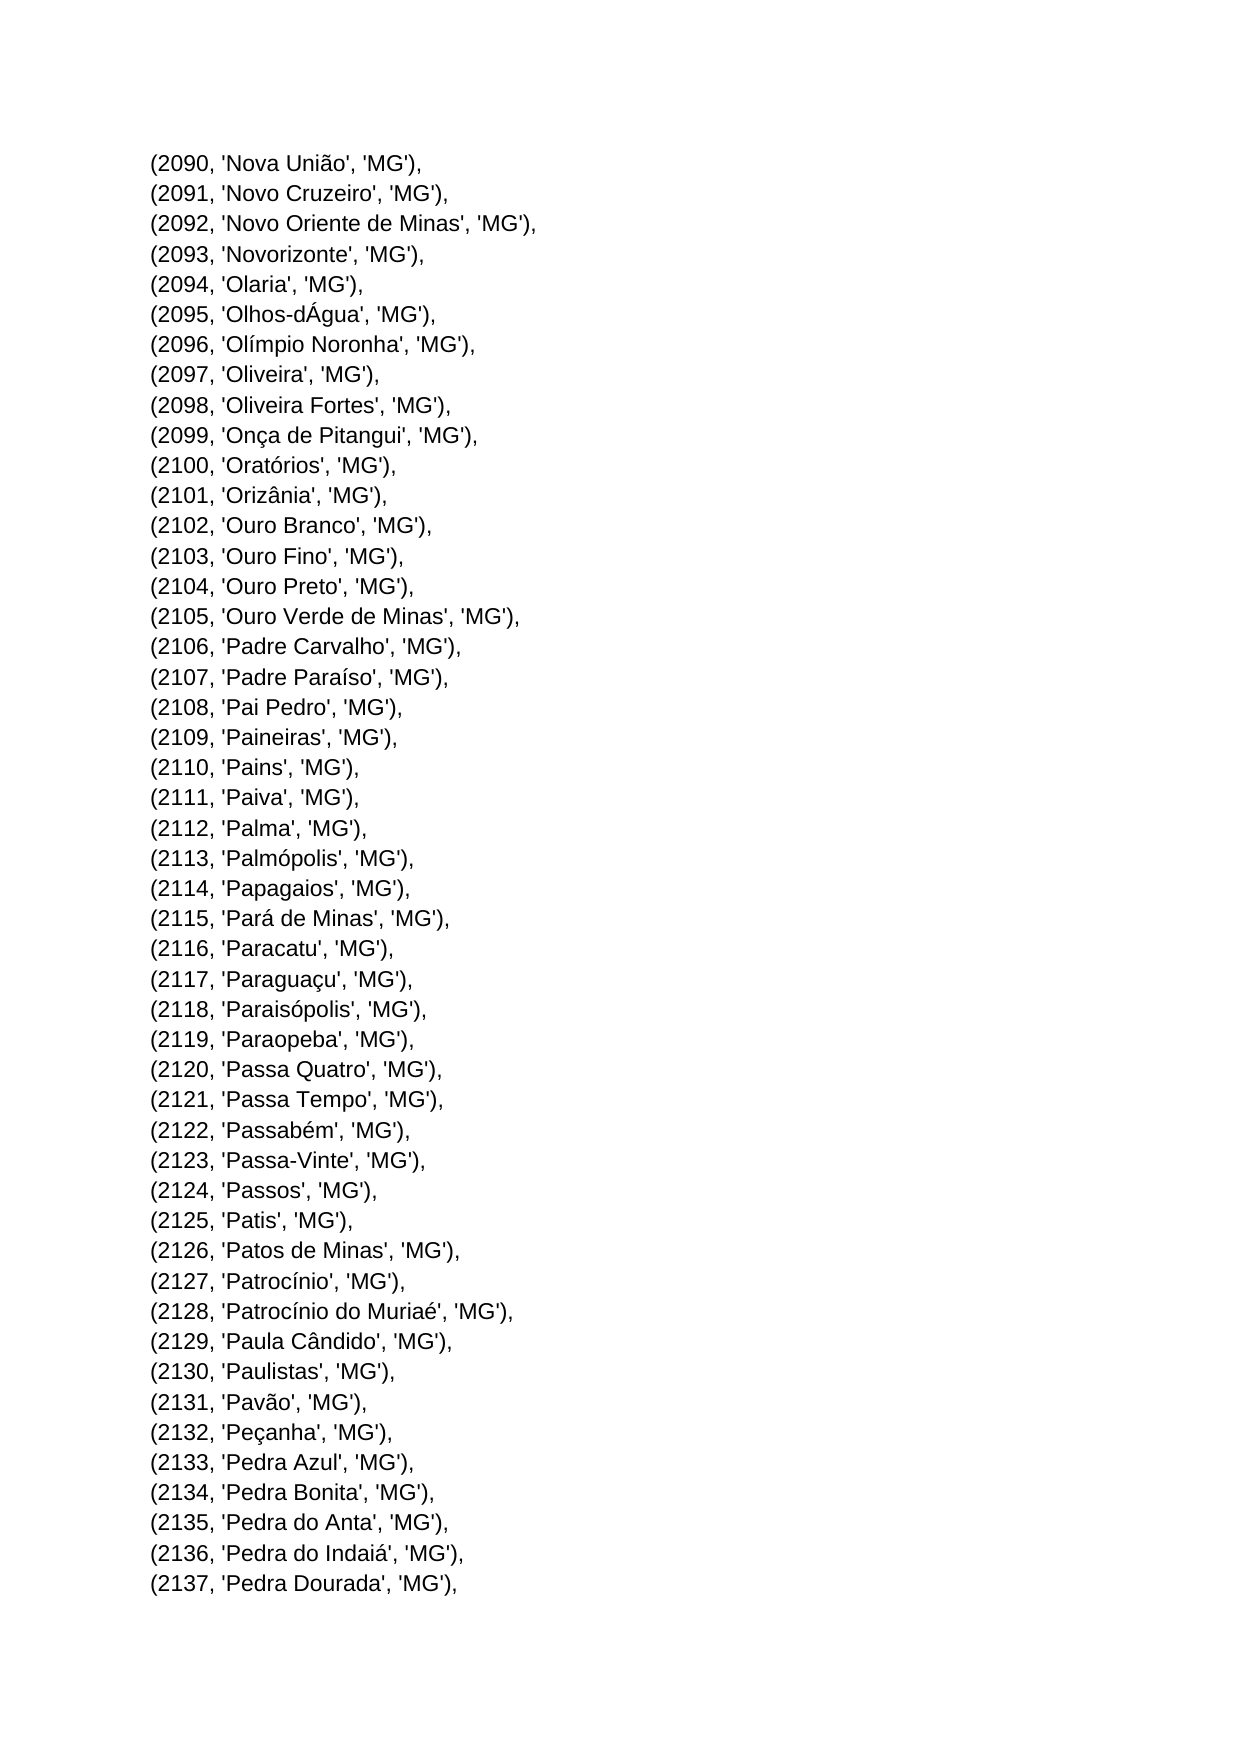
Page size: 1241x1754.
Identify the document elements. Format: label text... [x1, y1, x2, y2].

text (2136, 'Pedra do Indaiá', 'MG'), [150, 1539, 1090, 1566]
text (2123, 'Passa-Vinte', 'MG'), [150, 1147, 1090, 1173]
text (2132, 'Peçanha', 'MG'), [150, 1419, 1090, 1445]
text (2095, 'Olhos-dÁgua', 'MG'), [150, 301, 1090, 327]
text (2120, 'Passa Quatro', 'MG'), [150, 1056, 1090, 1083]
text (2098, 'Oliveira Fortes', 'MG'), [150, 392, 1090, 418]
text (2115, 'Pará de Minas', 'MG'), [150, 905, 1090, 932]
text (2118, 'Paraisópolis', 'MG'), [150, 996, 1090, 1022]
text (2125, 'Patis', 'MG'), [150, 1207, 1090, 1234]
text (2129, 'Paula Cândido', 'MG'), [150, 1328, 1090, 1354]
text (2092, 'Novo Oriente de Minas', 'MG'), [150, 210, 1090, 237]
text (2135, 'Pedra do Anta', 'MG'), [150, 1509, 1090, 1536]
text (2107, 'Padre Paraíso', 'MG'), [150, 663, 1090, 690]
text (2112, 'Palma', 'MG'), [150, 814, 1090, 841]
text (2122, 'Passabém', 'MG'), [150, 1117, 1090, 1143]
text (2116, 'Paracatu', 'MG'), [150, 935, 1090, 962]
text (2096, 'Olímpio Noronha', 'MG'), [150, 331, 1090, 358]
text (2130, 'Paulistas', 'MG'), [150, 1358, 1090, 1385]
text (2099, 'Onça de Pitangui', 'MG'), [150, 422, 1090, 448]
text (2117, 'Paraguaçu', 'MG'), [150, 966, 1090, 992]
text (2101, 'Orizânia', 'MG'), [150, 482, 1090, 509]
text (2127, 'Patrocínio', 'MG'), [150, 1268, 1090, 1294]
text (2105, 'Ouro Verde de Minas', 'MG'), [150, 603, 1090, 629]
text (2103, 'Ouro Fino', 'MG'), [150, 543, 1090, 569]
text (2102, 'Ouro Branco', 'MG'), [150, 512, 1090, 539]
text (2126, 'Patos de Minas', 'MG'), [150, 1237, 1090, 1264]
text (2114, 'Papagaios', 'MG'), [150, 875, 1090, 901]
text (2134, 'Pedra Bonita', 'MG'), [150, 1479, 1090, 1506]
text (2131, 'Pavão', 'MG'), [150, 1388, 1090, 1415]
text (2097, 'Oliveira', 'MG'), [150, 361, 1090, 388]
text (2094, 'Olaria', 'MG'), [150, 271, 1090, 297]
text (2090, 'Nova União', 'MG'), [150, 150, 1090, 176]
text (2121, 'Passa Tempo', 'MG'), [150, 1086, 1090, 1113]
text (2100, 'Oratórios', 'MG'), [150, 452, 1090, 478]
text (2104, 'Ouro Preto', 'MG'), [150, 573, 1090, 599]
text (2133, 'Pedra Azul', 'MG'), [150, 1449, 1090, 1475]
text (2124, 'Passos', 'MG'), [150, 1177, 1090, 1203]
text (2109, 'Paineiras', 'MG'), [150, 724, 1090, 750]
text (2128, 'Patrocínio do Muriaé', 'MG'), [150, 1298, 1090, 1324]
text (2119, 'Paraopeba', 'MG'), [150, 1026, 1090, 1052]
text (2137, 'Pedra Dourada', 'MG'), [150, 1570, 1090, 1596]
text (2111, 'Paiva', 'MG'), [150, 784, 1090, 811]
text (2106, 'Padre Carvalho', 'MG'), [150, 633, 1090, 660]
text (2110, 'Pains', 'MG'), [150, 754, 1090, 781]
text (2091, 'Novo Cruzeiro', 'MG'), [150, 180, 1090, 207]
text (2113, 'Palmópolis', 'MG'), [150, 845, 1090, 871]
text (2093, 'Novorizonte', 'MG'), [150, 241, 1090, 267]
text (2108, 'Pai Pedro', 'MG'), [150, 694, 1090, 720]
